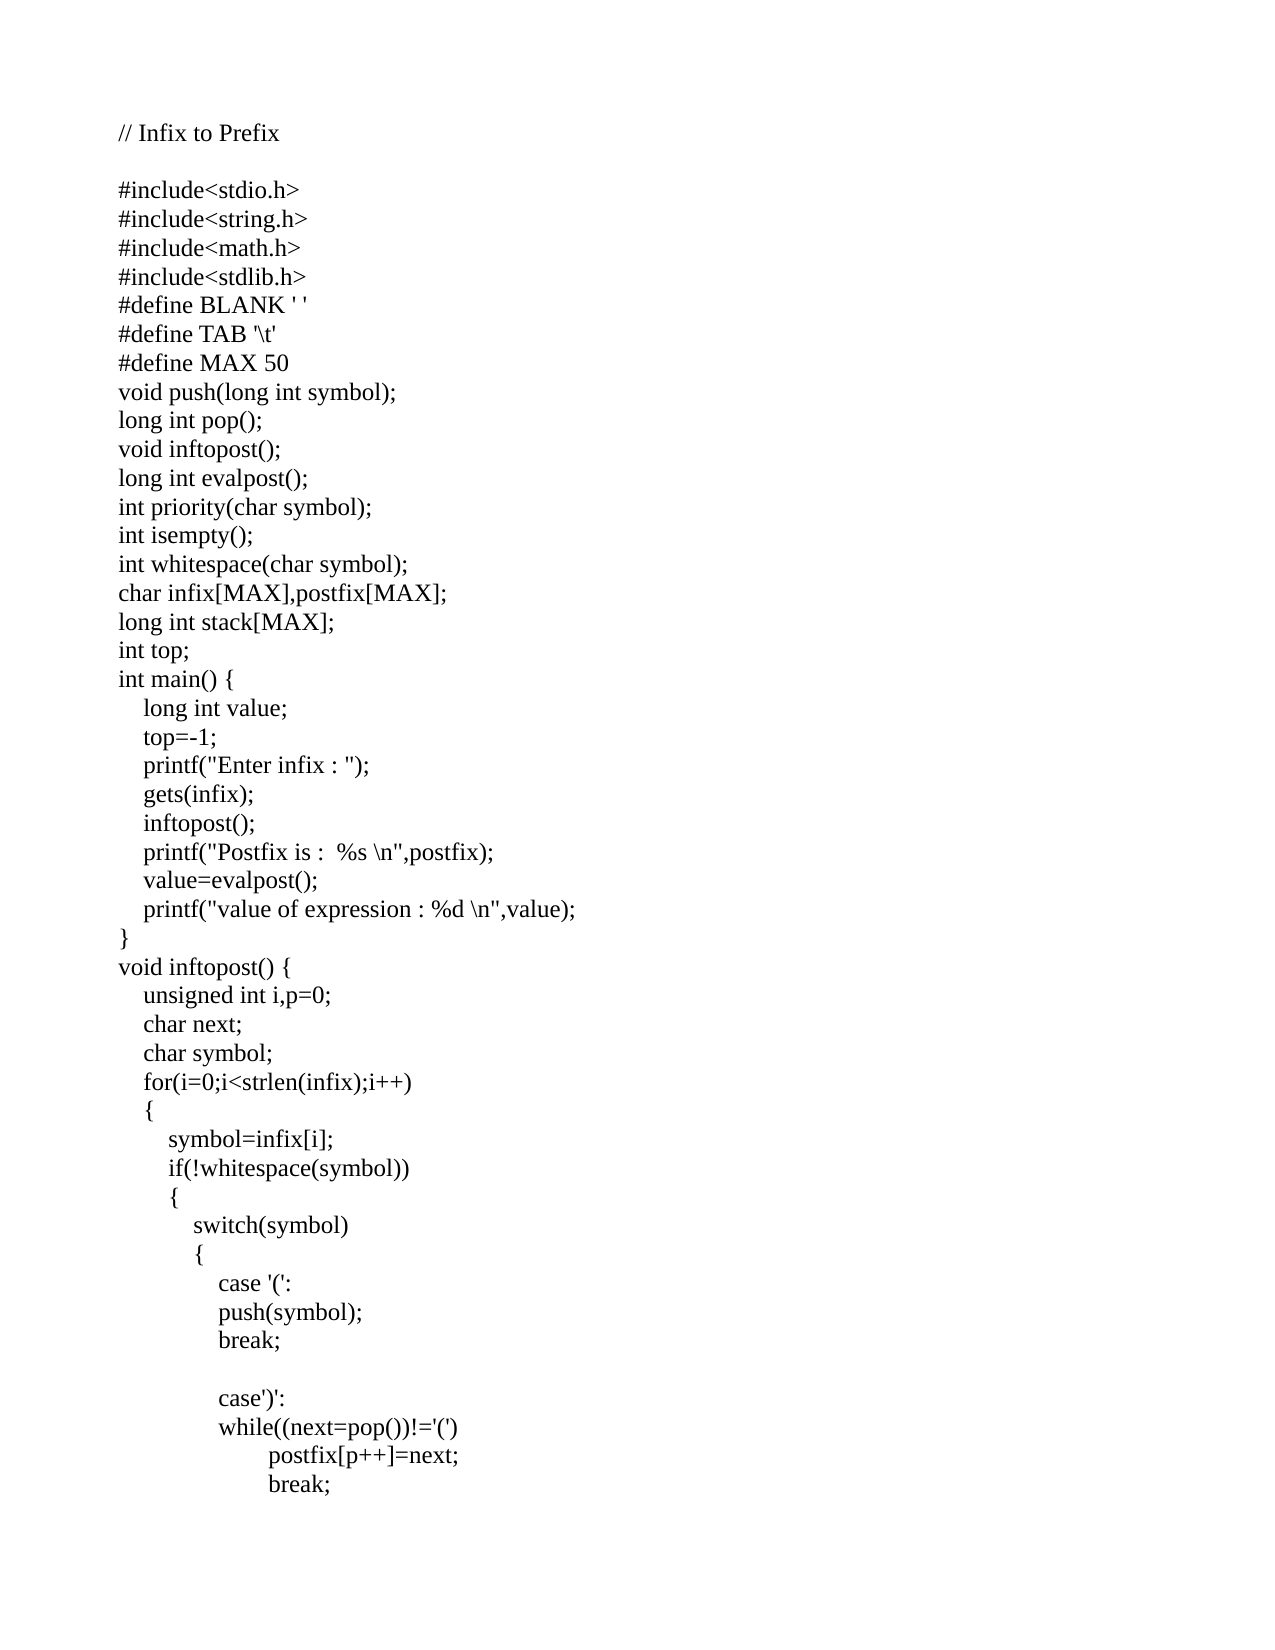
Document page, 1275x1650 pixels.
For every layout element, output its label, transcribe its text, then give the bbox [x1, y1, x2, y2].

text push(symbol); [118, 1297, 1157, 1326]
text { [118, 1096, 1157, 1124]
text int top; [118, 636, 1157, 664]
text { [118, 1182, 1157, 1211]
text long int value; [118, 693, 1157, 722]
text void inftopost(); [118, 434, 1157, 463]
text inftopost(); [118, 808, 1157, 837]
text int isempty(); [118, 521, 1157, 549]
text long int pop(); [118, 406, 1157, 434]
text char symbol; [118, 1038, 1157, 1067]
text int main() { [118, 664, 1157, 693]
text switch(symbol) [118, 1211, 1157, 1239]
text break; [118, 1326, 1157, 1354]
text char infix[MAX],postfix[MAX]; [118, 578, 1157, 607]
text gets(infix); [118, 779, 1157, 808]
text { [118, 1239, 1157, 1268]
text #include<stdio.h> [118, 176, 1157, 204]
text printf("Enter infix : "); [118, 751, 1157, 779]
text top=-1; [118, 722, 1157, 751]
text for(i=0;i<strlen(infix);i++) [118, 1067, 1157, 1096]
text #define TAB '\t' [118, 319, 1157, 348]
text int priority(char symbol); [118, 492, 1157, 521]
text break; [118, 1469, 1157, 1498]
text case '(': [118, 1268, 1157, 1297]
text while((next=pop())!='(') [118, 1412, 1157, 1441]
text #include<stdlib.h> [118, 262, 1157, 291]
text int whitespace(char symbol); [118, 549, 1157, 578]
text void push(long int symbol); [118, 377, 1157, 406]
text // Infix to Prefix [118, 118, 1157, 147]
text if(!whitespace(symbol)) [118, 1153, 1157, 1182]
text #define MAX 50 [118, 348, 1157, 377]
text #include<math.h> [118, 233, 1157, 262]
text #include<string.h> [118, 204, 1157, 233]
text void inftopost() { [118, 952, 1157, 981]
text symbol=infix[i]; [118, 1124, 1157, 1153]
text long int stack[MAX]; [118, 607, 1157, 636]
text postfix[p++]=next; [118, 1441, 1157, 1469]
text case')': [118, 1383, 1157, 1412]
text printf("Postfix is : %s \n",postfix); [118, 837, 1157, 866]
text long int evalpost(); [118, 463, 1157, 492]
text char next; [118, 1009, 1157, 1038]
text #define BLANK ' ' [118, 291, 1157, 319]
text unsigned int i,p=0; [118, 981, 1157, 1009]
text printf("value of expression : %d \n",value); [118, 894, 1157, 923]
text } [118, 923, 1157, 952]
text value=evalpost(); [118, 866, 1157, 894]
